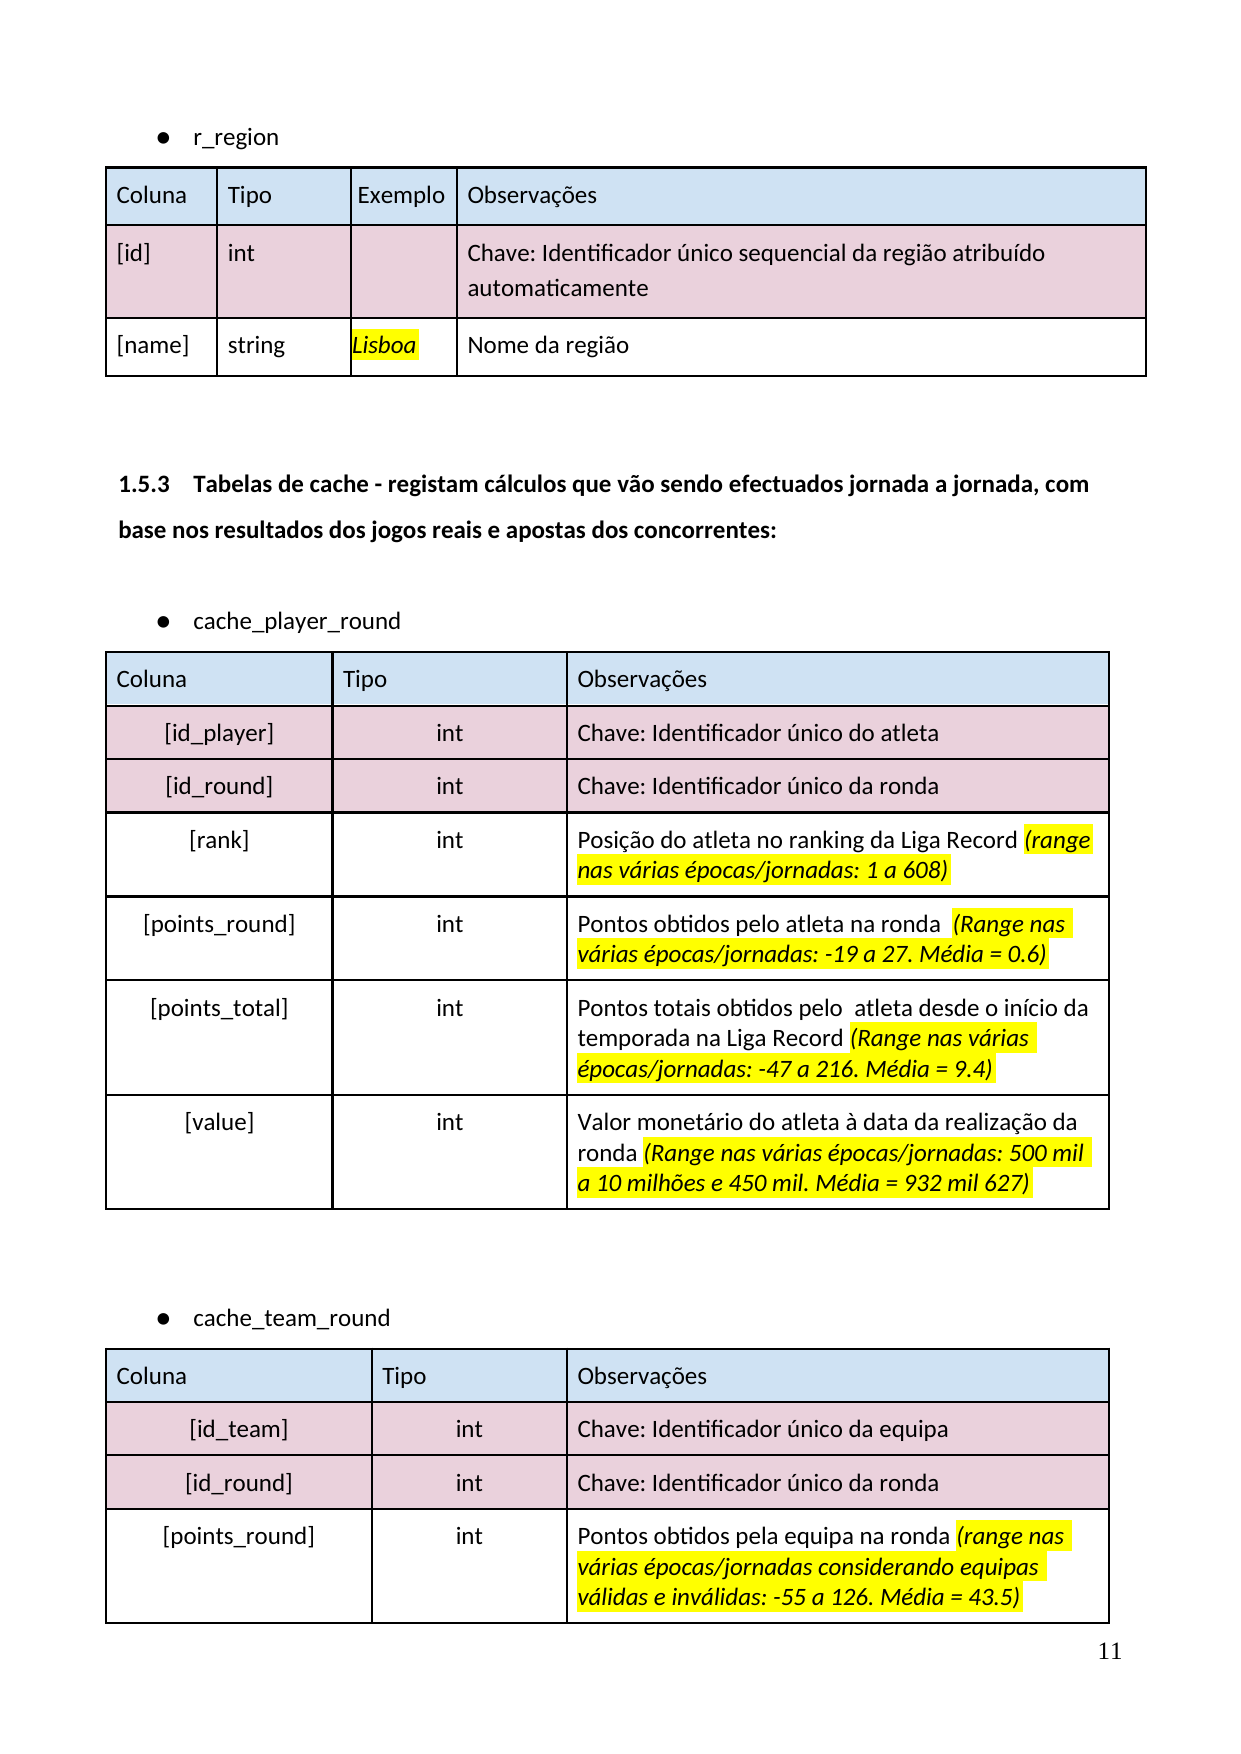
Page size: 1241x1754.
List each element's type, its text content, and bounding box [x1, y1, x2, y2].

table_cell [id_player] [107, 707, 331, 758]
table_cell Valor monetário do atleta à data da realização da ronda (Range nas várias épocas/jornadas: 500 mil a 10 milhões e 450 mil. Média = 932 mil 627) [568, 1096, 1108, 1208]
table_cell Lisboa [352, 319, 456, 374]
table_cell Pontos totais obtidos pelo atleta desde o início da temporada na Liga Record (Range nas várias épocas/jornadas: -47 a 216. Média = 9.4) [568, 981, 1108, 1094]
table_header Coluna [107, 169, 216, 224]
table_cell Chave: Identificador único da ronda [568, 1456, 1108, 1508]
table_cell Chave: Identificador único da ronda [568, 760, 1108, 811]
table_cell [value] [107, 1096, 331, 1208]
table_cell int [334, 898, 566, 979]
table_cell int [334, 981, 566, 1094]
table_header Coluna [107, 653, 331, 704]
table_cell [points_total] [107, 981, 331, 1094]
table_cell Posição do atleta no ranking da Liga Record (range nas várias épocas/jornadas: 1 a 608) [568, 814, 1108, 895]
text 1.5.3 Tabelas de cache - registam cálculos que vão sendo efectuados jornada a jornada, com base nos resultados dos jogos reais e apostas dos concorrentes: [118, 468, 1122, 544]
table_cell [id_round] [107, 760, 331, 811]
table_cell [rank] [107, 814, 331, 895]
table_cell [id] [107, 226, 216, 317]
table_cell int [334, 814, 566, 895]
table_cell int [334, 707, 566, 758]
table_cell [id_round] [107, 1456, 371, 1508]
list cache_player_round [156, 605, 1122, 636]
table_cell int [218, 226, 350, 317]
table_cell string [218, 319, 350, 374]
list cache_team_round [156, 1302, 1122, 1332]
list r_region [156, 121, 1122, 151]
table_header Tipo [218, 169, 350, 224]
table_header Exemplo [352, 169, 456, 224]
table_cell Pontos obtidos pela equipa na ronda (range nas várias épocas/jornadas considerando equipas válidas e inválidas: -55 a 126. Média = 43.5) [568, 1510, 1108, 1622]
table_header Tipo [334, 653, 566, 704]
table_cell int [373, 1456, 566, 1508]
table_cell Chave: Identificador único do atleta [568, 707, 1108, 758]
table_cell int [334, 760, 566, 811]
table_cell [352, 226, 456, 317]
table_header Observações [568, 1350, 1108, 1401]
table_cell [points_round] [107, 898, 331, 979]
table_cell Nome da região [458, 319, 1145, 374]
table_cell int [373, 1403, 566, 1454]
table_header Observações [568, 653, 1108, 704]
table_cell int [373, 1510, 566, 1622]
table_header Observações [458, 169, 1145, 224]
table_header Tipo [373, 1350, 566, 1401]
table_cell [id_team] [107, 1403, 371, 1454]
table_cell Pontos obtidos pelo atleta na ronda (Range nas várias épocas/jornadas: -19 a 27. Média = 0.6) [568, 898, 1108, 979]
table_cell Chave: Identificador único da equipa [568, 1403, 1108, 1454]
table_cell [name] [107, 319, 216, 374]
table_cell Chave: Identificador único sequencial da região atribuído automaticamente [458, 226, 1145, 317]
table_cell int [334, 1096, 566, 1208]
table_cell [points_round] [107, 1510, 371, 1622]
table_header Coluna [107, 1350, 371, 1401]
